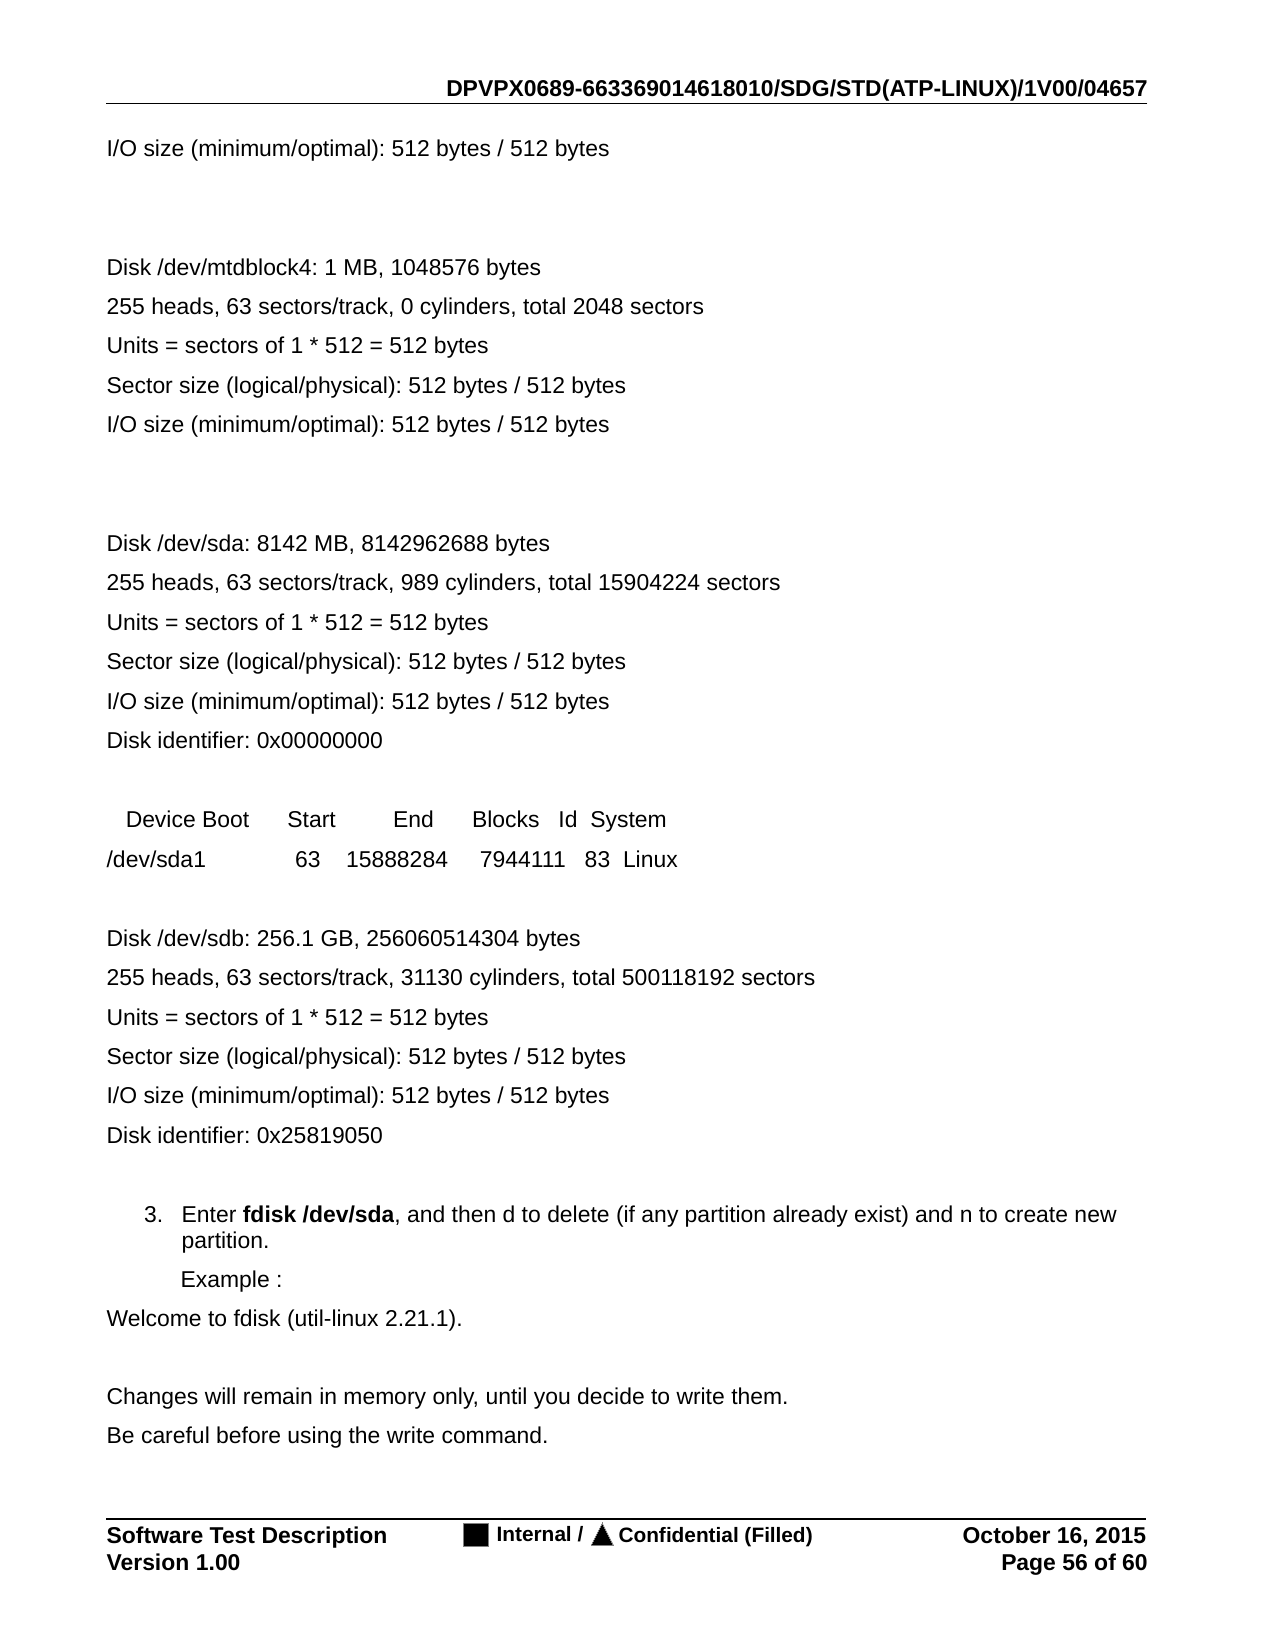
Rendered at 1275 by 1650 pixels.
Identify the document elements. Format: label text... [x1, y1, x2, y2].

text Example : [106, 1266, 1147, 1292]
text 255 heads, 63 sectors/track, 989 cylinders, total 15904224 sectors [106, 569, 1147, 596]
text I/O size (minimum/optimal): 512 bytes / 512 bytes [106, 411, 1147, 438]
text 255 heads, 63 sectors/track, 0 cylinders, total 2048 sectors [106, 293, 1147, 319]
text Disk /dev/sdb: 256.1 GB, 256060514304 bytes [106, 924, 1147, 951]
text Be careful before using the write command. [106, 1422, 1147, 1448]
text Disk /dev/mtdblock4: 1 MB, 1048576 bytes [106, 253, 1147, 280]
text Disk identifier: 0x25819050 [106, 1122, 1147, 1148]
text Units = sectors of 1 * 512 = 512 bytes [106, 332, 1147, 359]
list Enter fdisk /dev/sda, and then d to delete (if any partition already exist) and n to create new partition. [144, 1201, 1147, 1254]
text Sector size (logical/physical): 512 bytes / 512 bytes [106, 372, 1147, 398]
text Welcome to fdisk (util-linux 2.21.1). [106, 1305, 1147, 1331]
text Disk /dev/sda: 8142 MB, 8142962688 bytes [106, 530, 1147, 556]
text Device Boot Start End Blocks Id System [106, 806, 1147, 832]
text Changes will remain in memory only, until you decide to write them. [106, 1383, 1147, 1409]
text I/O size (minimum/optimal): 512 bytes / 512 bytes [106, 135, 1147, 161]
text 255 heads, 63 sectors/track, 31130 cylinders, total 500118192 sectors [106, 964, 1147, 990]
text Sector size (logical/physical): 512 bytes / 512 bytes [106, 1043, 1147, 1069]
text I/O size (minimum/optimal): 512 bytes / 512 bytes [106, 1082, 1147, 1109]
text I/O size (minimum/optimal): 512 bytes / 512 bytes [106, 688, 1147, 714]
text Sector size (logical/physical): 512 bytes / 512 bytes [106, 648, 1147, 674]
text /dev/sda1 63 15888284 7944111 83 Linux [106, 846, 1147, 872]
text Units = sectors of 1 * 512 = 512 bytes [106, 1003, 1147, 1030]
text Disk identifier: 0x00000000 [106, 727, 1147, 753]
text Units = sectors of 1 * 512 = 512 bytes [106, 609, 1147, 635]
